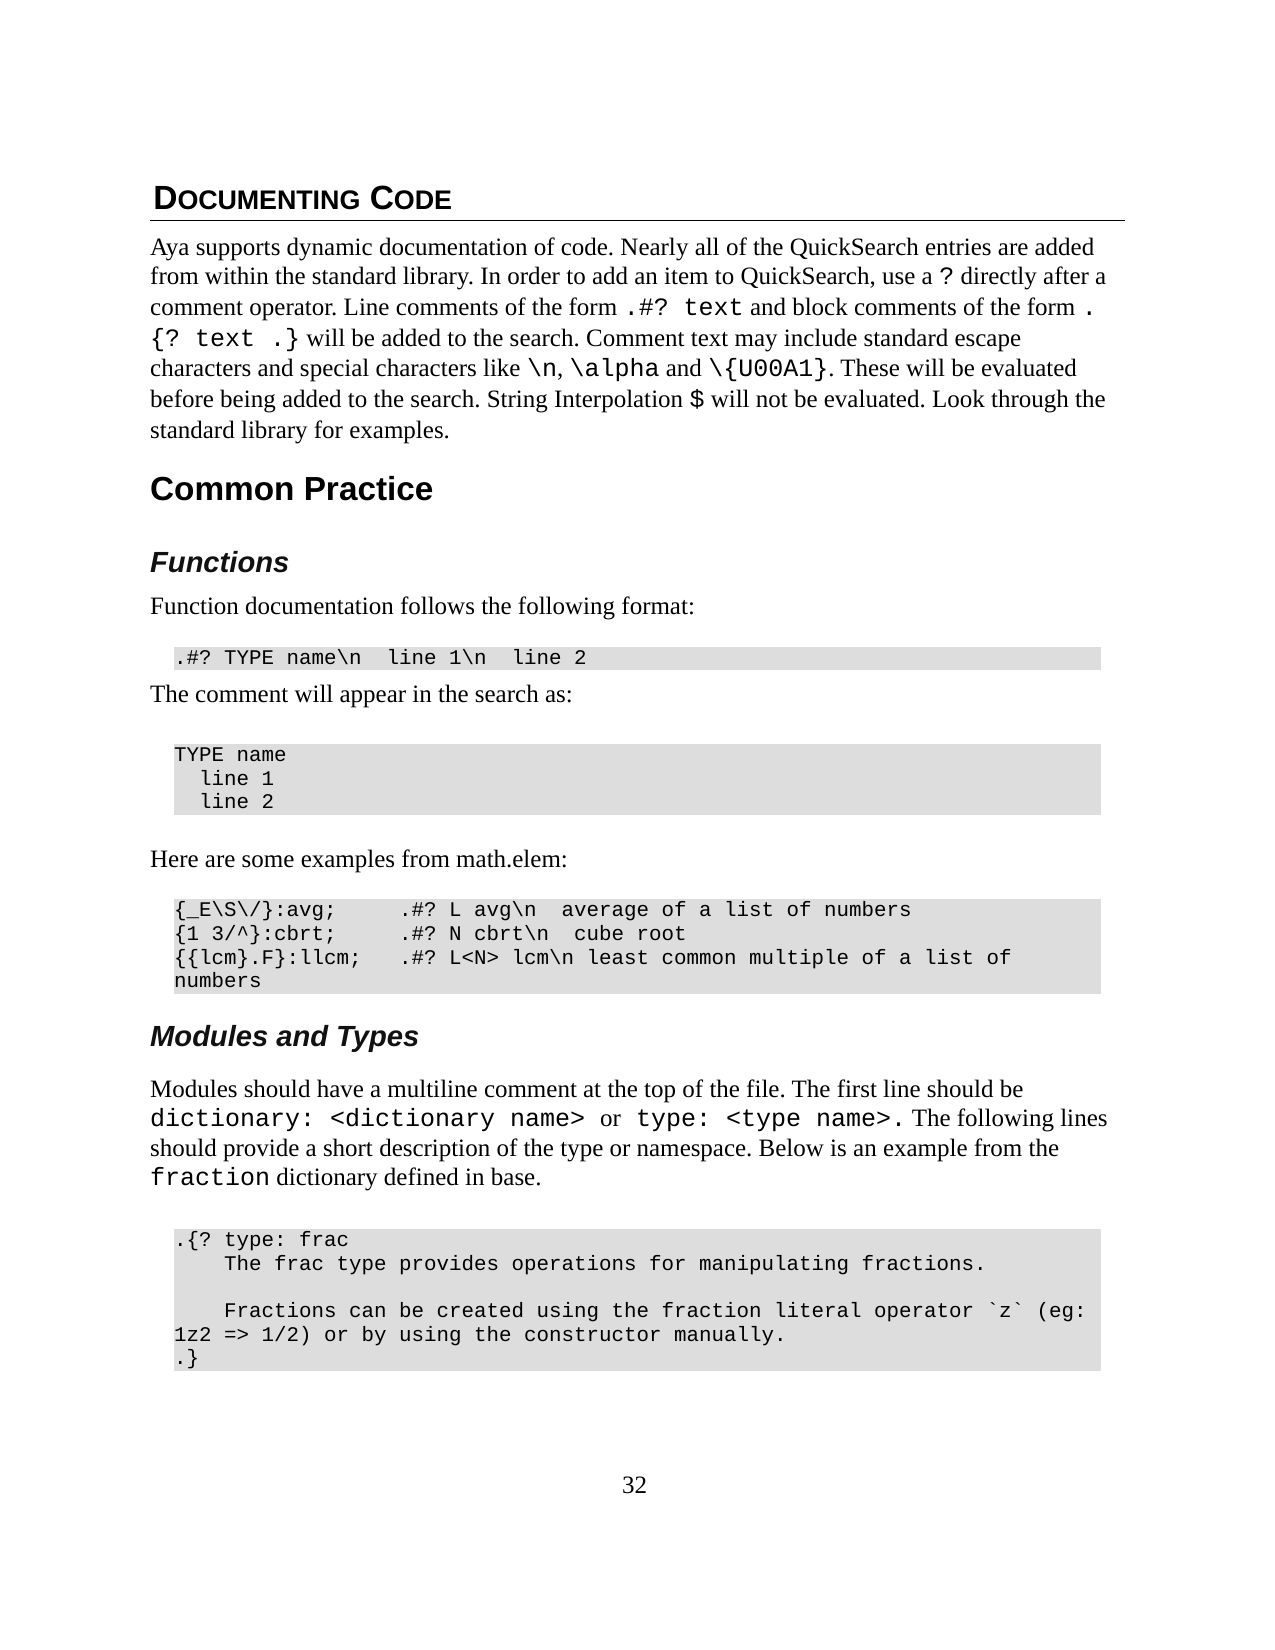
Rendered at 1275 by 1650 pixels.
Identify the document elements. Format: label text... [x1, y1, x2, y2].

text Here are some examples from math.elem: [150, 844, 1125, 872]
text {_E\S\/}:avg; .#? L avg\n average of a list of numbers [174, 899, 1101, 923]
text .} [174, 1347, 1101, 1371]
text line 1 [174, 768, 1101, 791]
subtitle Common Practice [150, 469, 1125, 507]
subtitle Modules and Types [150, 1019, 1125, 1052]
text The comment will appear in the search as: [150, 679, 1125, 708]
text {{lcm}.F}:llcm; .#? L<N> lcm\n least common multiple of a list of numbers [174, 947, 1101, 994]
subtitle Functions [150, 545, 1125, 578]
text Aya supports dynamic documentation of code. Nearly all of the QuickSearch entries are added from within the standard library. In order to add an item to QuickSearch, use a ? directly after a comment operator. Line comments of the form .#? text and block comments of the form .{? text .} will be added to the search. Comment text may include standard escape characters and special characters like \n, \alpha and \{U00A1}. These will be evaluated before being added to the search. String Interpolation $ will not be evaluated. Look through the standard library for examples. [150, 232, 1125, 444]
subtitle Documenting Code [150, 175, 1125, 220]
text TYPE name [174, 744, 1101, 768]
text .#? TYPE name\n line 1\n line 2 [174, 647, 1101, 670]
text Function documentation follows the following format: [150, 591, 1125, 620]
text Modules should have a multiline comment at the top of the file. The first line should be dictionary: <dictionary name> or type: <type name>. The following lines should provide a short description of the type or namespace. Below is an example from the fraction dictionary defined in base. [150, 1074, 1125, 1193]
text Fractions can be created using the fraction literal operator `z` (eg: 1z2 => 1/2) or by using the constructor manually. [174, 1300, 1101, 1347]
text line 2 [174, 791, 1101, 815]
text {1 3/^}:cbrt; .#? N cbrt\n cube root [174, 923, 1101, 947]
text The frac type provides operations for manipulating fractions. [174, 1253, 1101, 1276]
text .{? type: frac [174, 1229, 1101, 1253]
